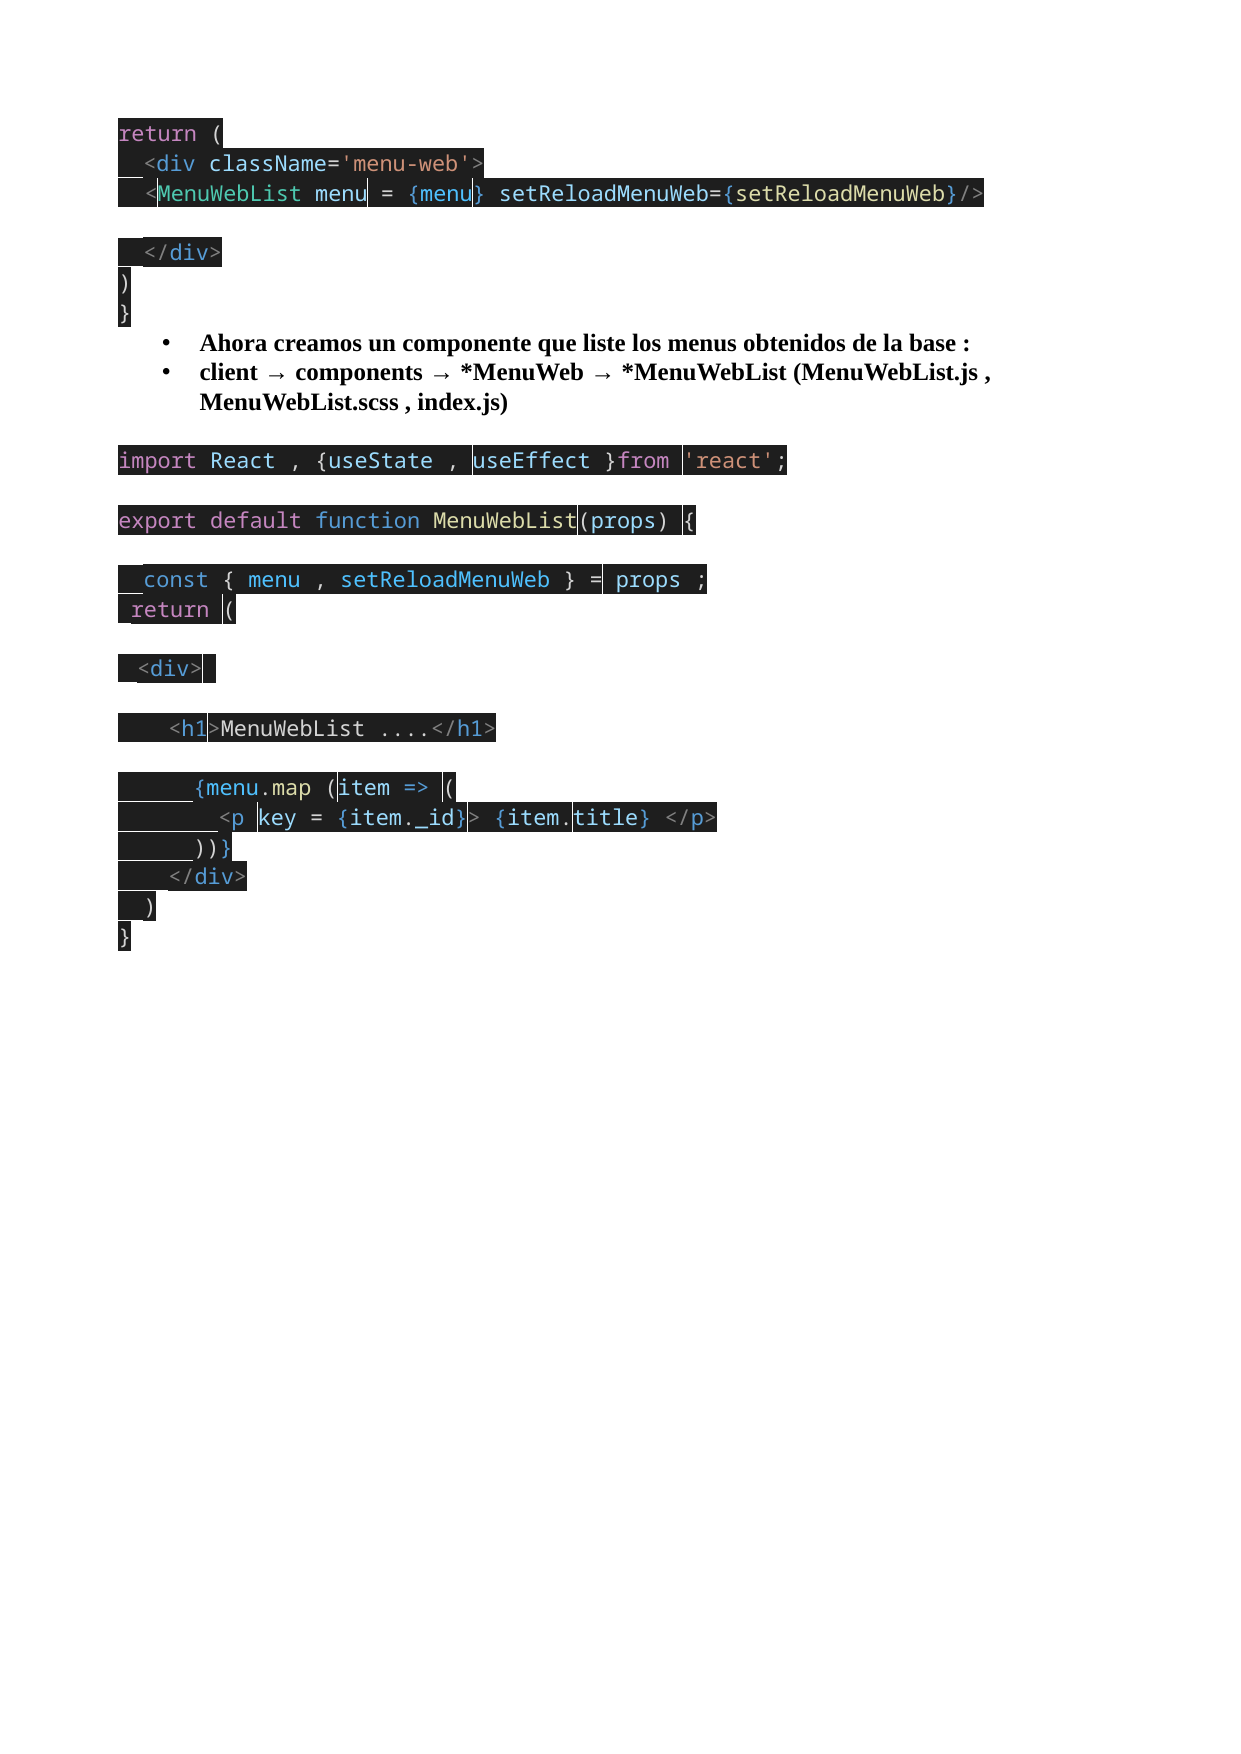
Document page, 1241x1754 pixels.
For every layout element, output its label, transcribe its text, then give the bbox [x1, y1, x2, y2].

text export default function MenuWebList(props) { [118, 505, 1122, 535]
text <h1>MenuWebList ....</h1> [118, 713, 1122, 742]
text <div className='menu-web'> [118, 148, 1122, 178]
text </div> [118, 861, 1122, 891]
text <div> [118, 653, 1122, 683]
text return ( [118, 118, 1122, 148]
text import React , {useState , useEffect }from 'react'; [118, 445, 1122, 475]
text } [118, 297, 1122, 327]
text <p key = {item._id}> {item.title} </p> [118, 802, 1122, 832]
text ) [118, 891, 1122, 921]
text } [118, 921, 1122, 951]
list client → components → *MenuWeb → *MenuWebList (MenuWebList.js , MenuWebList.scss , index.js) [162, 356, 1122, 416]
list Ahora creamos un componente que liste los menus obtenidos de la base : [162, 327, 1122, 356]
text ) [118, 267, 1122, 297]
text const { menu , setReloadMenuWeb } = props ; [118, 564, 1122, 594]
text {menu.map (item => ( [118, 772, 1122, 802]
text </div> [118, 237, 1122, 267]
text return ( [118, 594, 1122, 624]
text ))} [118, 832, 1122, 861]
text <MenuWebList menu = {menu} setReloadMenuWeb={setReloadMenuWeb}/> [118, 178, 1122, 207]
